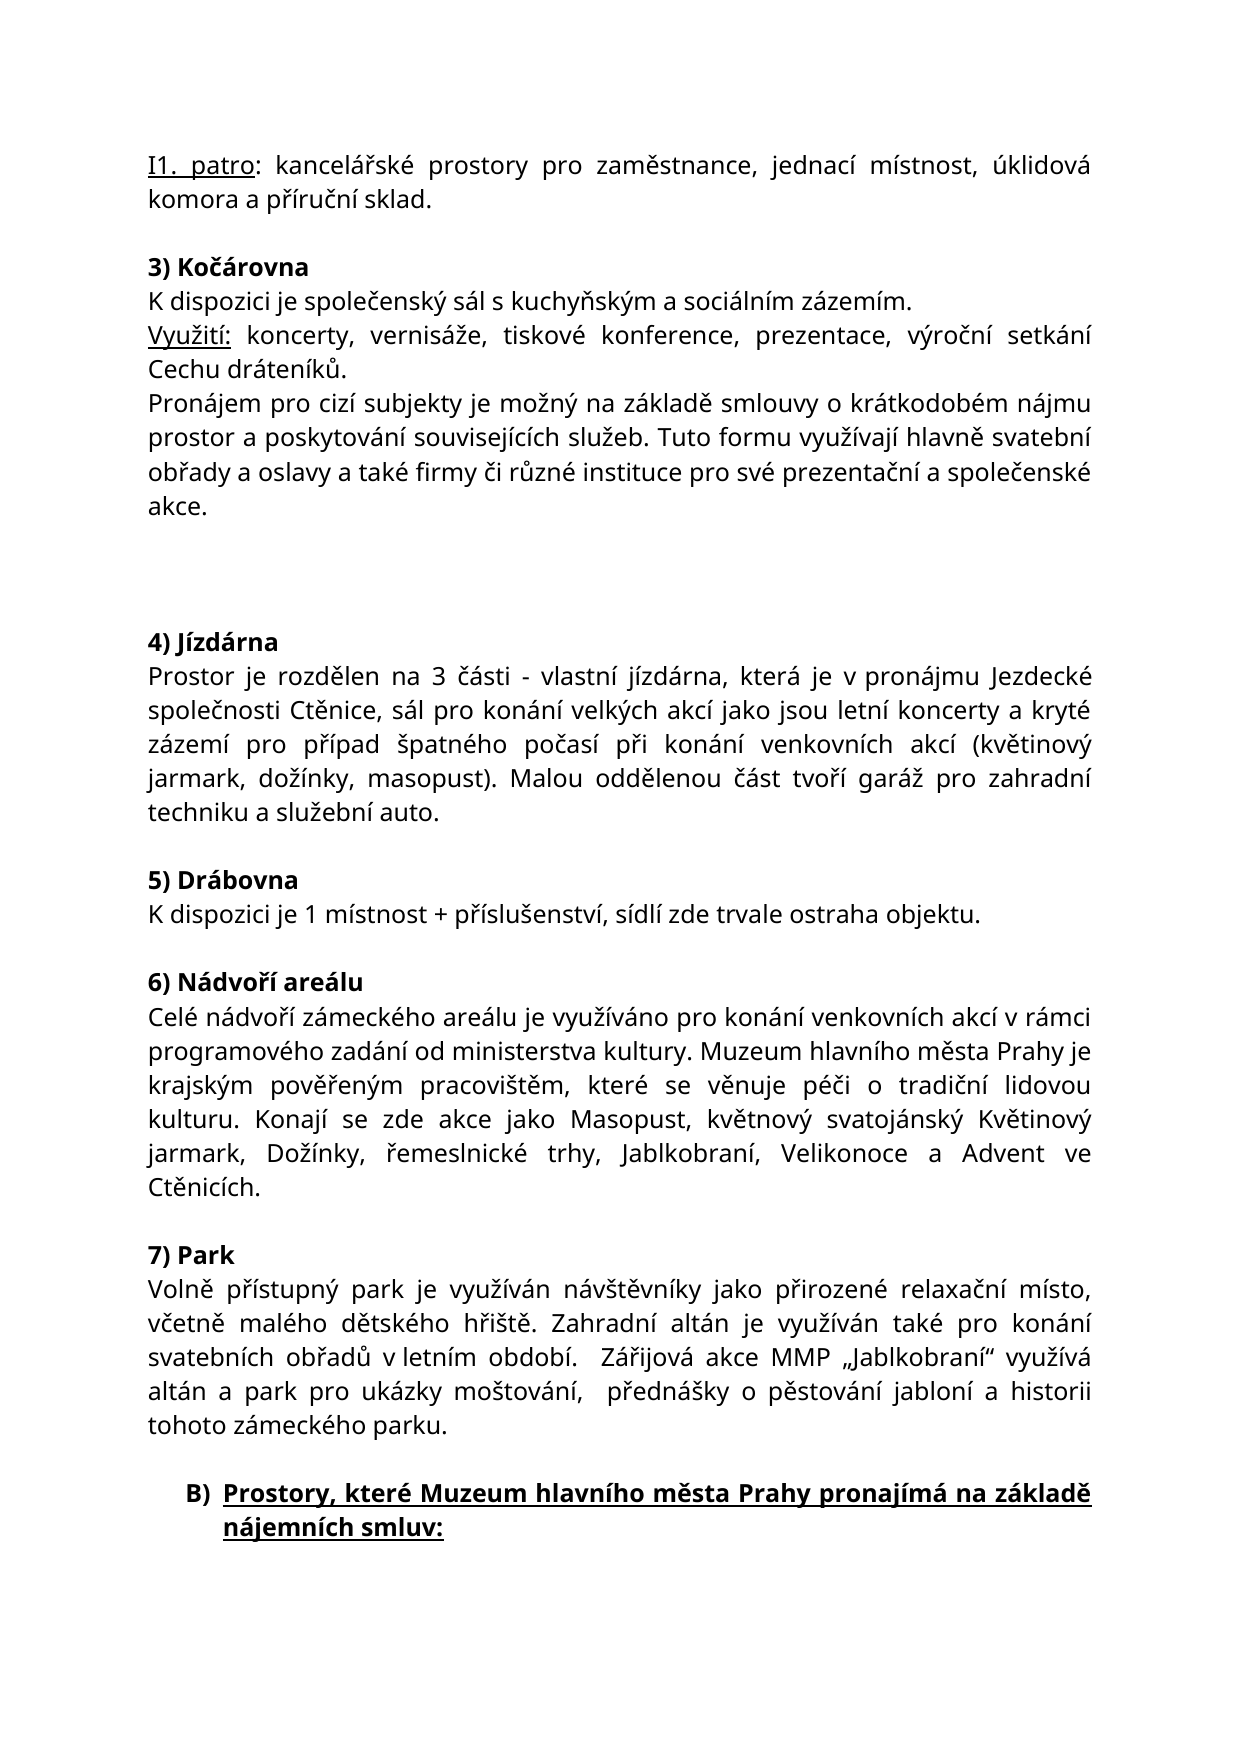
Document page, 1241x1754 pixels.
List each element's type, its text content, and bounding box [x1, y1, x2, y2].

text Volně přístupný park je využíván návštěvníky jako přirozené relaxační místo, včetně malého dětského hřiště. Zahradní altán je využíván také pro konání svatebních obřadů v letním období. Zářijová akce MMP „Jablkobraní“ využívá altán a park pro ukázky moštování, přednášky o pěstování jabloní a historii tohoto zámeckého parku. [148, 1272, 1093, 1442]
text 5) Drábovna [148, 863, 1093, 897]
text Pronájem pro cizí subjekty je možný na základě smlouvy o krátkodobém nájmu prostor a poskytování souvisejících služeb. Tuto formu využívají hlavně svatební obřady a oslavy a také firmy či různé instituce pro své prezentační a společenské akce. [148, 386, 1093, 522]
text 4) Jízdárna [148, 624, 1093, 658]
text 6) Nádvoří areálu [148, 965, 1093, 999]
text K dispozici je 1 místnost + příslušenství, sídlí zde trvale ostraha objektu. [148, 897, 1093, 931]
text 3) Kočárovna [148, 250, 1093, 284]
list Prostory, které Muzeum hlavního města Prahy pronajímá na základě nájemních smluv: [185, 1476, 1093, 1544]
text K dispozici je společenský sál s kuchyňským a sociálním zázemím. [148, 284, 1093, 318]
text Prostor je rozdělen na 3 části - vlastní jízdárna, která je v pronájmu Jezdecké společnosti Ctěnice, sál pro konání velkých akcí jako jsou letní koncerty a kryté zázemí pro případ špatného počasí při konání venkovních akcí (květinový jarmark, dožínky, masopust). Malou oddělenou část tvoří garáž pro zahradní techniku a služební auto. [148, 658, 1093, 829]
text 7) Park [148, 1238, 1093, 1272]
text Celé nádvoří zámeckého areálu je využíváno pro konání venkovních akcí v rámci programového zadání od ministerstva kultury. Muzeum hlavního města Prahy je krajským pověřeným pracovištěm, které se věnuje péči o tradiční lidovou kulturu. Konají se zde akce jako Masopust, květnový svatojánský Květinový jarmark, Dožínky, řemeslnické trhy, Jablkobraní, Velikonoce a Advent ve Ctěnicích. [148, 999, 1093, 1203]
text I1. patro: kancelářské prostory pro zaměstnance, jednací místnost, úklidová komora a příruční sklad. [148, 148, 1093, 216]
text Využití: koncerty, vernisáže, tiskové konference, prezentace, výroční setkání Cechu dráteníků. [148, 318, 1093, 386]
